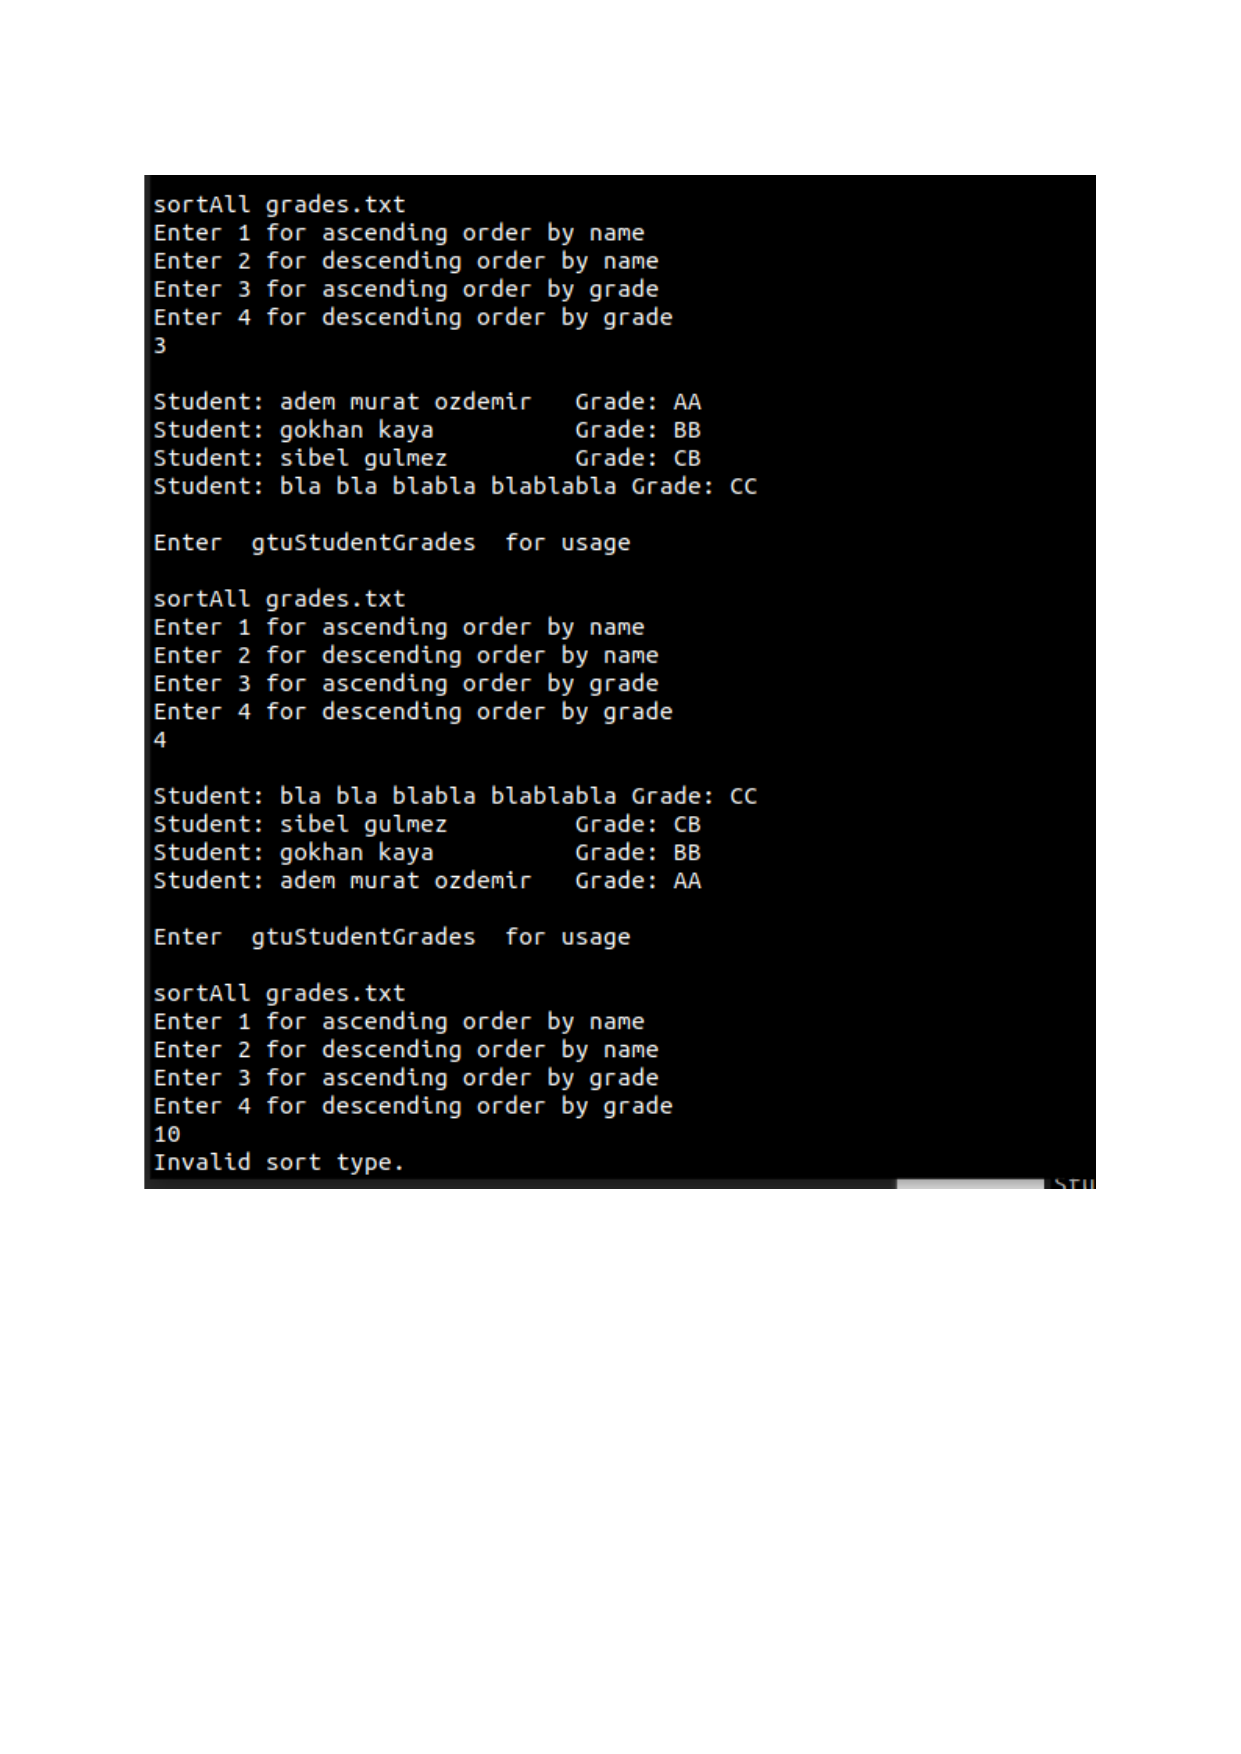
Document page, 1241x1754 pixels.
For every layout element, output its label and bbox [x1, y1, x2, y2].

picture [144, 175, 1096, 1189]
